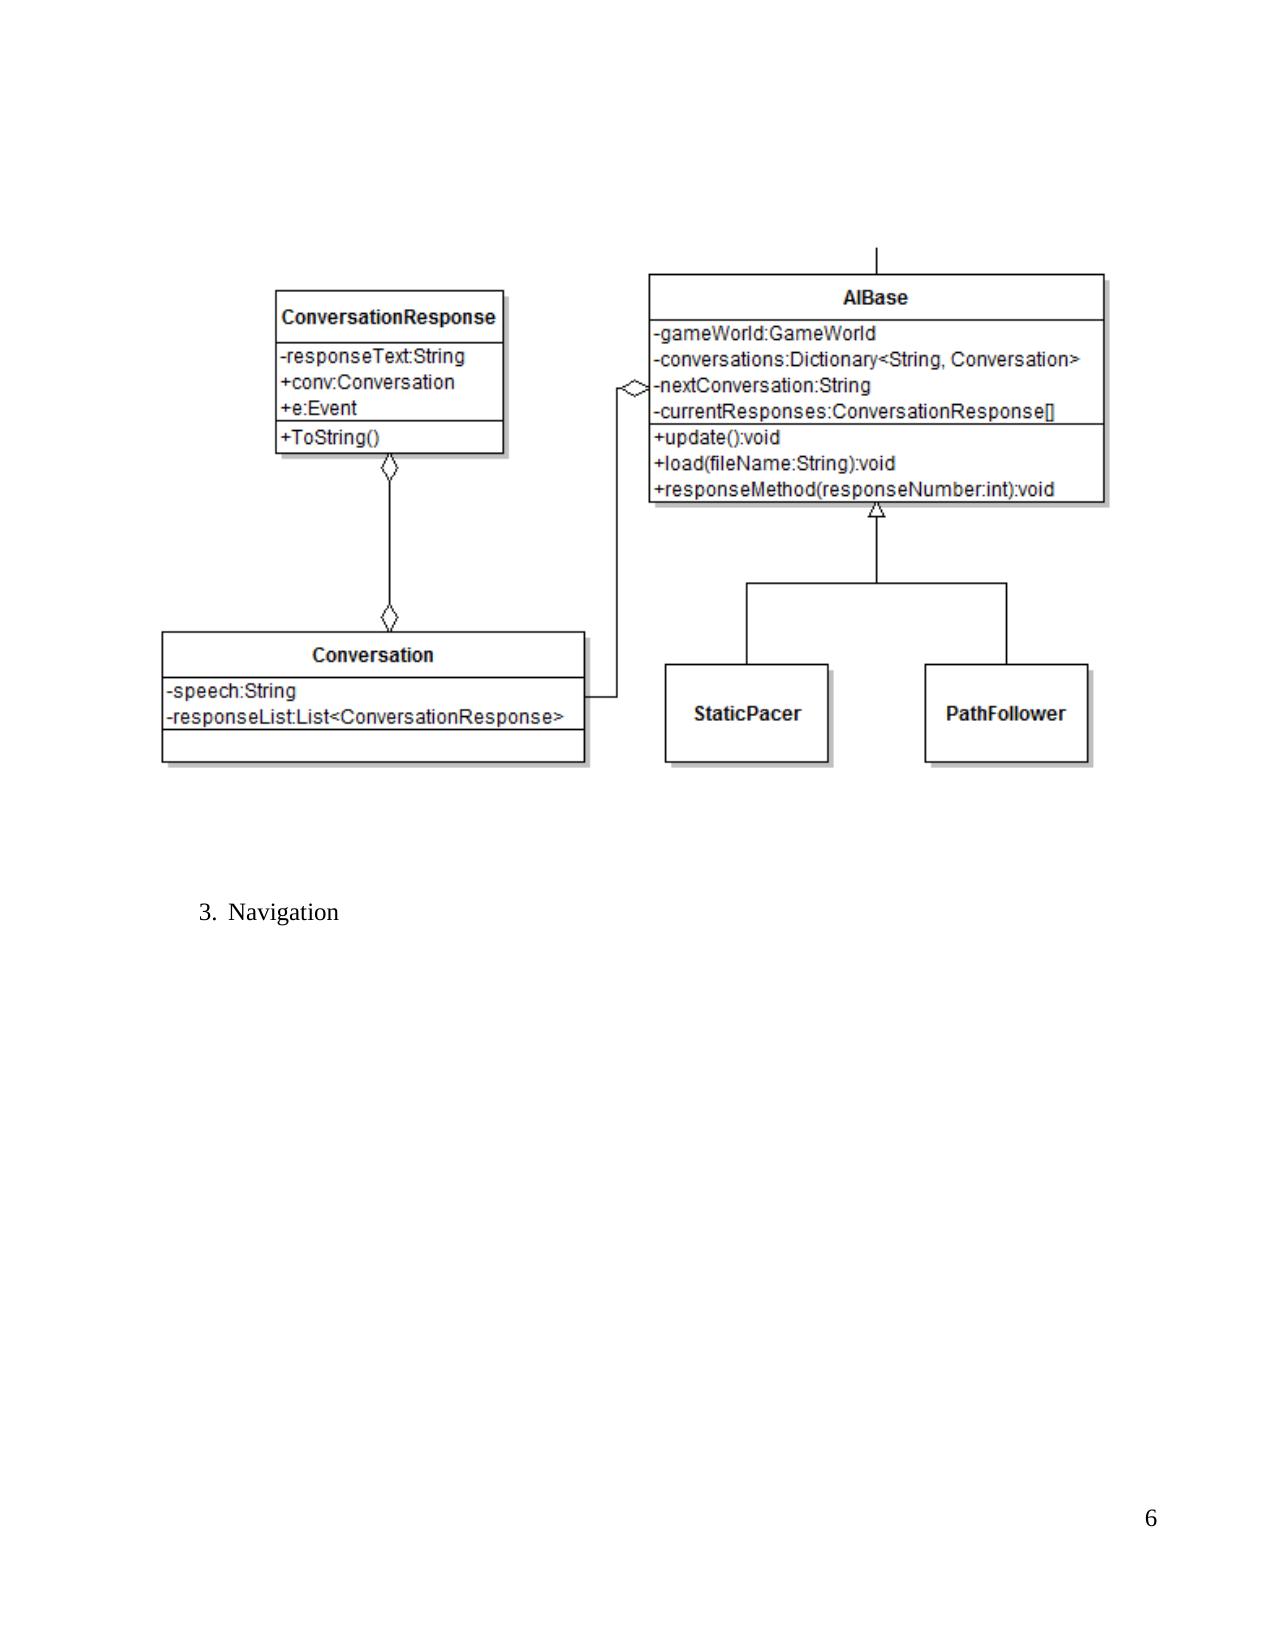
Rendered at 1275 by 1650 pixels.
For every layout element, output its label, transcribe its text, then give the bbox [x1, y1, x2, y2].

picture [118, 118, 1157, 898]
list Navigation [198, 898, 1157, 926]
